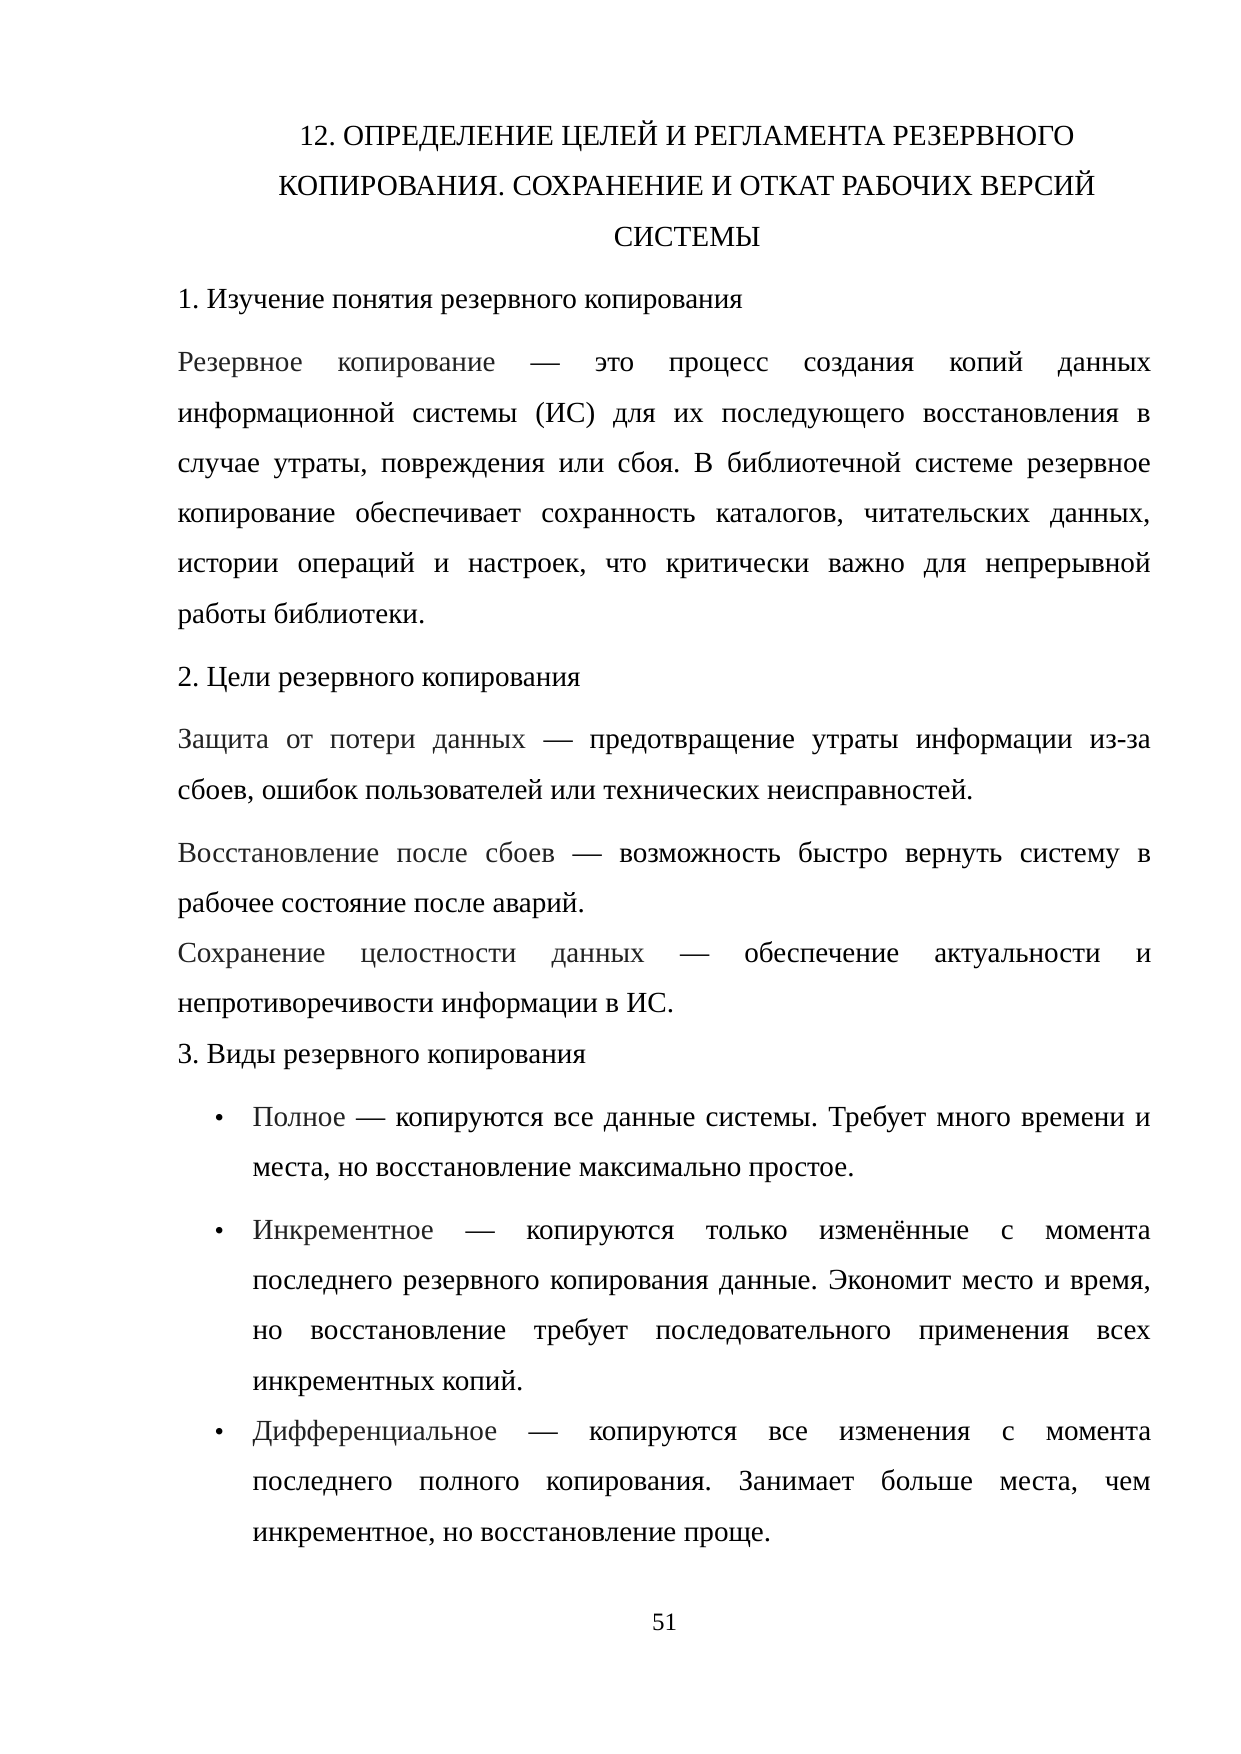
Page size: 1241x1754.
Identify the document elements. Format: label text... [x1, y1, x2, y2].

text 1. Изучение понятия резервного копирования [177, 282, 1152, 315]
text Защита от потери данных — предотвращение утраты информации из-за сбоев, ошибок пользователей или технических неисправностей. [177, 722, 1152, 805]
text 3. Виды резервного копирования [177, 1036, 1152, 1069]
list Сохранение целостности данных — обеспечение актуальности и непротиворечивости информации в ИС. [177, 935, 1152, 1019]
list Дифференциальное — копируются все изменения с момента последнего полного копирования. Занимает больше места, чем инкрементное, но восстановление проще. [215, 1413, 1152, 1547]
list Восстановление после сбоев — возможность быстро вернуть систему в рабочее состояние после аварий. [177, 835, 1152, 918]
list Полное — копируются все данные системы. Требует много времени и места, но восстановление максимально простое. [215, 1099, 1152, 1183]
subtitle 12. ОПРЕДЕЛЕНИЕ ЦЕЛЕЙ И РЕГЛАМЕНТА РЕЗЕРВНОГО КОПИРОВАНИЯ. СОХРАНЕНИЕ И ОТКАТ РАБОЧИХ ВЕРСИЙ СИСТЕМЫ [177, 118, 1152, 252]
text Резервное копирование — это процесс создания копий данных информационной системы (ИС) для их последующего восстановления в случае утраты, повреждения или сбоя. В библиотечной системе резервное копирование обеспечивает сохранность каталогов, читательских данных, истории операций и настроек, что критически важно для непрерывной работы библиотеки. [177, 344, 1152, 629]
list Инкрементное — копируются только изменённые с момента последнего резервного копирования данные. Экономит место и время, но восстановление требует последовательного применения всех инкрементных копий. [215, 1212, 1152, 1396]
text 2. Цели резервного копирования [177, 659, 1152, 692]
